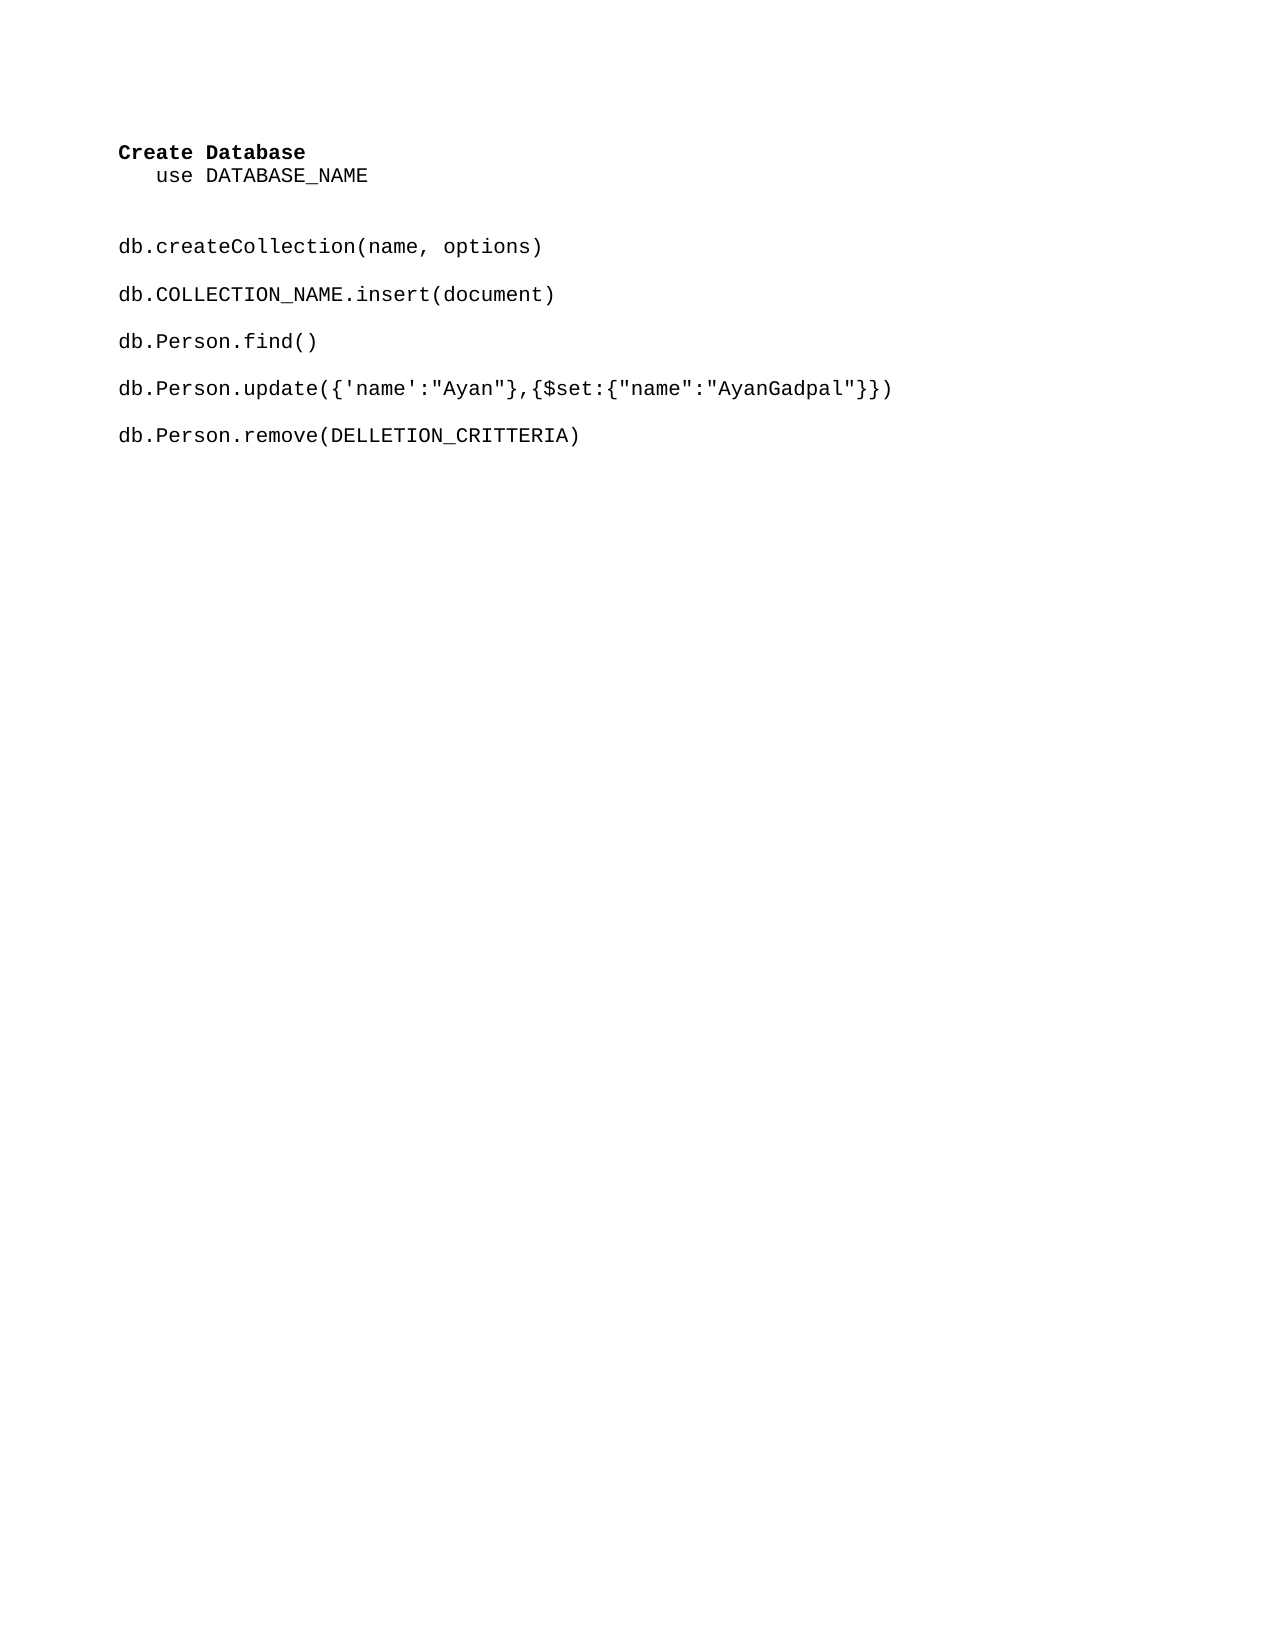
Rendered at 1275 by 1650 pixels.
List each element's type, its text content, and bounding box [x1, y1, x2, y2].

text use DATABASE_NAME [118, 165, 1157, 189]
text Create Database [118, 142, 1157, 165]
text db.createCollection(name, options) [118, 236, 1157, 260]
text db.Person.update({'name':"Ayan"},{$set:{"name":"AyanGadpal"}}) [118, 378, 1157, 402]
text db.Person.remove(DELLETION_CRITTERIA) [118, 426, 1157, 449]
text db.COLLECTION_NAME.insert(document) [118, 284, 1157, 307]
text db.Person.find() [118, 331, 1157, 354]
